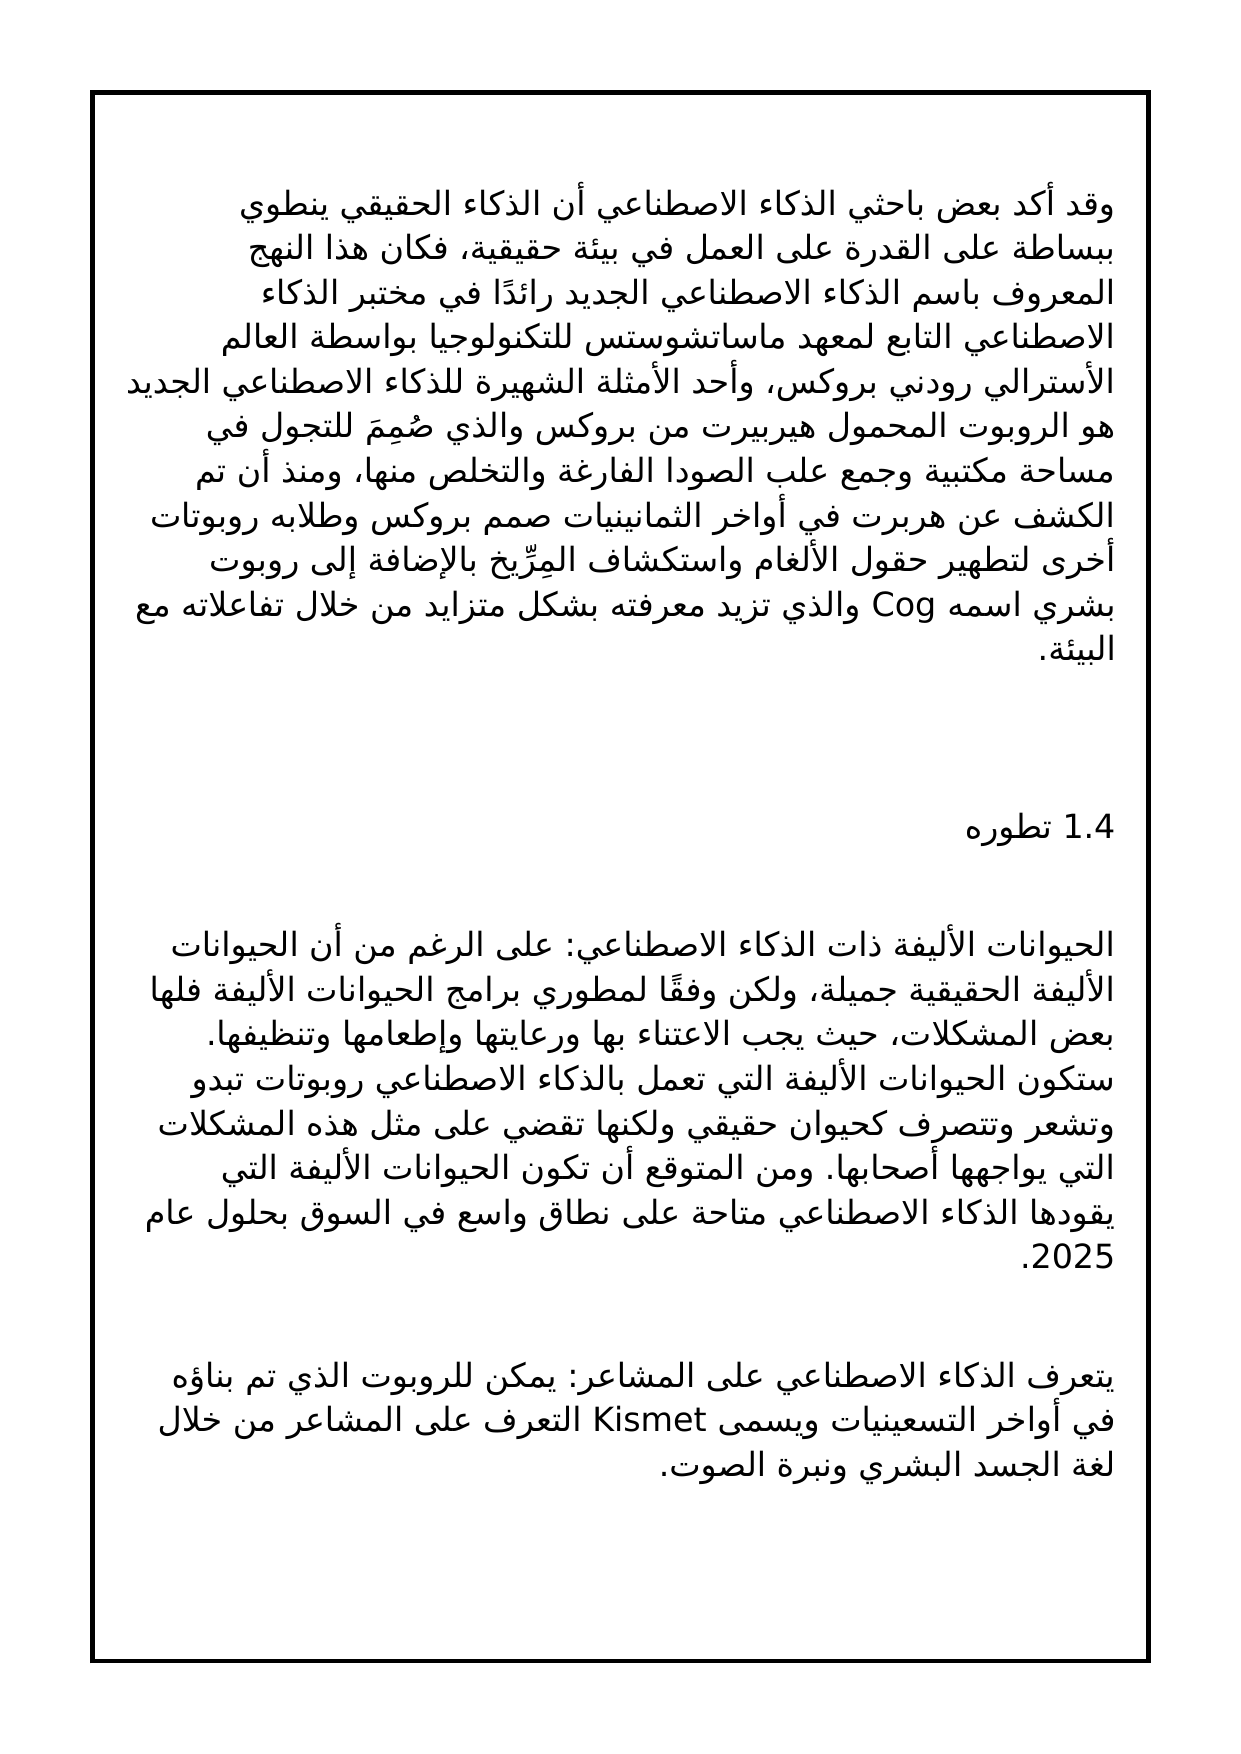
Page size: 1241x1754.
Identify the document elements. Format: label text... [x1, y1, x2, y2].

text وقد أكد بعض باحثي الذكاء الاصطناعي أن الذكاء الحقيقي ينطوي ببساطة على القدرة على العمل في بيئة حقيقية، فكان هذا النهج المعروف باسم الذكاء الاصطناعي الجديد رائدًا في مختبر الذكاء الاصطناعي التابع لمعهد ماساتشوستس للتكنولوجيا بواسطة العالم الأسترالي رودني بروكس، وأحد الأمثلة الشهيرة للذكاء الاصطناعي الجديد هو الروبوت المحمول هيربيرت من بروكس والذي صُمِمَ للتجول في مساحة مكتبية وجمع علب الصودا الفارغة والتخلص منها، ومنذ أن تم الكشف عن هربرت في أواخر الثمانينيات صمم بروكس وطلابه روبوتات أخرى لتطهير حقول الألغام واستكشاف المِرِّيخ بالإضافة إلى روبوت بشري اسمه Cog والذي تزيد معرفته بشكل متزايد من خلال تفاعلاته مع البيئة. [125, 184, 1116, 669]
text 1.4 تطوره [125, 807, 1116, 846]
text يتعرف الذكاء الاصطناعي على المشاعر: يمكن للروبوت الذي تم بناؤه في أواخر التسعينيات ويسمى Kismet التعرف على المشاعر من خلال لغة الجسد البشري ونبرة الصوت. [125, 1356, 1116, 1484]
text الحيوانات الأليفة ذات الذكاء الاصطناعي: على الرغم من أن الحيوانات الأليفة الحقيقية جميلة، ولكن وفقًا لمطوري برامج الحيوانات الأليفة فلها بعض المشكلات، حيث يجب الاعتناء بها ورعايتها وإطعامها وتنظيفها. ستكون الحيوانات الأليفة التي تعمل بالذكاء الاصطناعي روبوتات تبدو وتشعر وتتصرف كحيوان حقيقي ولكنها تقضي على مثل هذه المشكلات التي يواجهها أصحابها. ومن المتوقع أن تكون الحيوانات الأليفة التي يقودها الذكاء الاصطناعي متاحة على نطاق واسع في السوق بحلول عام 2025. [125, 926, 1116, 1277]
